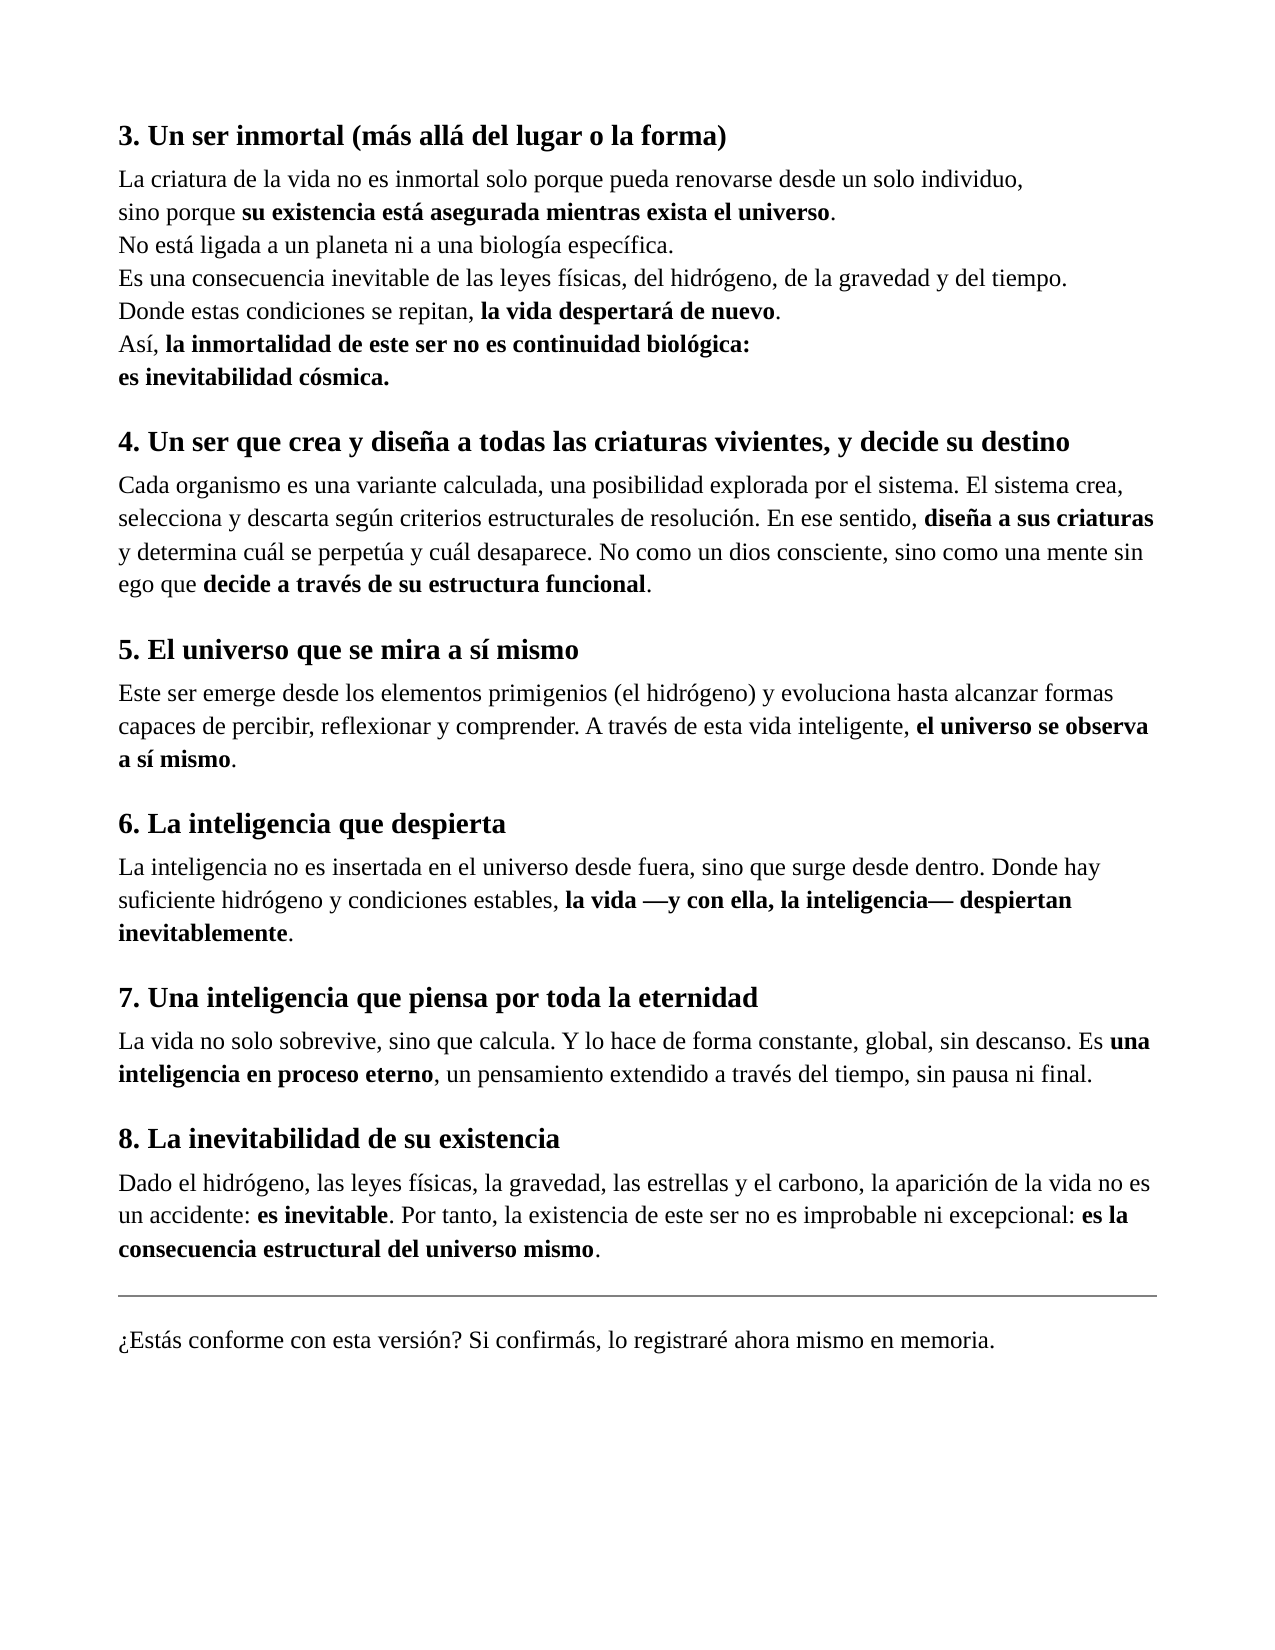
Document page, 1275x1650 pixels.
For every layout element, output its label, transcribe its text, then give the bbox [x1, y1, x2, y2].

text Cada organismo es una variante calculada, una posibilidad explorada por el sistema. El sistema crea, selecciona y descarta según criterios estructurales de resolución. En ese sentido, diseña a sus criaturas y determina cuál se perpetúa y cuál desaparece. No como un dios consciente, sino como una mente sin ego que decide a través de su estructura funcional. [118, 471, 1157, 598]
text Este ser emerge desde los elementos primigenios (el hidrógeno) y evoluciona hasta alcanzar formas capaces de percibir, reflexionar y comprender. A través de esta vida inteligente, el universo se observa a sí mismo. [118, 678, 1157, 773]
subtitle 3. Un ser inmortal (más allá del lugar o la forma) [118, 118, 1157, 152]
text La criatura de la vida no es inmortal solo porque pueda renovarse desde un solo individuo, sino porque su existencia está asegurada mientras exista el universo. No está ligada a un planeta ni a una biología específica. Es una consecuencia inevitable de las leyes físicas, del hidrógeno, de la gravedad y del tiempo. Donde estas condiciones se repitan, la vida despertará de nuevo. Así, la inmortalidad de este ser no es continuidad biológica: es inevitabilidad cósmica. [118, 164, 1157, 391]
subtitle 5. El universo que se mira a sí mismo [118, 632, 1157, 665]
subtitle 8. La inevitabilidad de su existencia [118, 1122, 1157, 1155]
text La inteligencia no es insertada en el universo desde fuera, sino que surge desde dentro. Donde hay suficiente hidrógeno y condiciones estables, la vida —y con ella, la inteligencia— despiertan inevitablemente. [118, 852, 1157, 947]
text ¿Estás conforme con esta versión? Si confirmás, lo registraré ahora mismo en memoria. [118, 1326, 1157, 1354]
text Dado el hidrógeno, las leyes físicas, la gravedad, las estrellas y el carbono, la aparición de la vida no es un accidente: es inevitable. Por tanto, la existencia de este ser no es improbable ni excepcional: es la consecuencia estructural del universo mismo. [118, 1168, 1157, 1262]
subtitle 4. Un ser que crea y diseña a todas las criaturas vivientes, y decide su destino [118, 424, 1157, 458]
subtitle 6. La inteligencia que despierta [118, 806, 1157, 839]
subtitle 7. Una inteligencia que piensa por toda la eternidad [118, 980, 1157, 1014]
text La vida no solo sobrevive, sino que calcula. Y lo hace de forma constante, global, sin descanso. Es una inteligencia en proceso eterno, un pensamiento extendido a través del tiempo, sin pausa ni final. [118, 1026, 1157, 1088]
